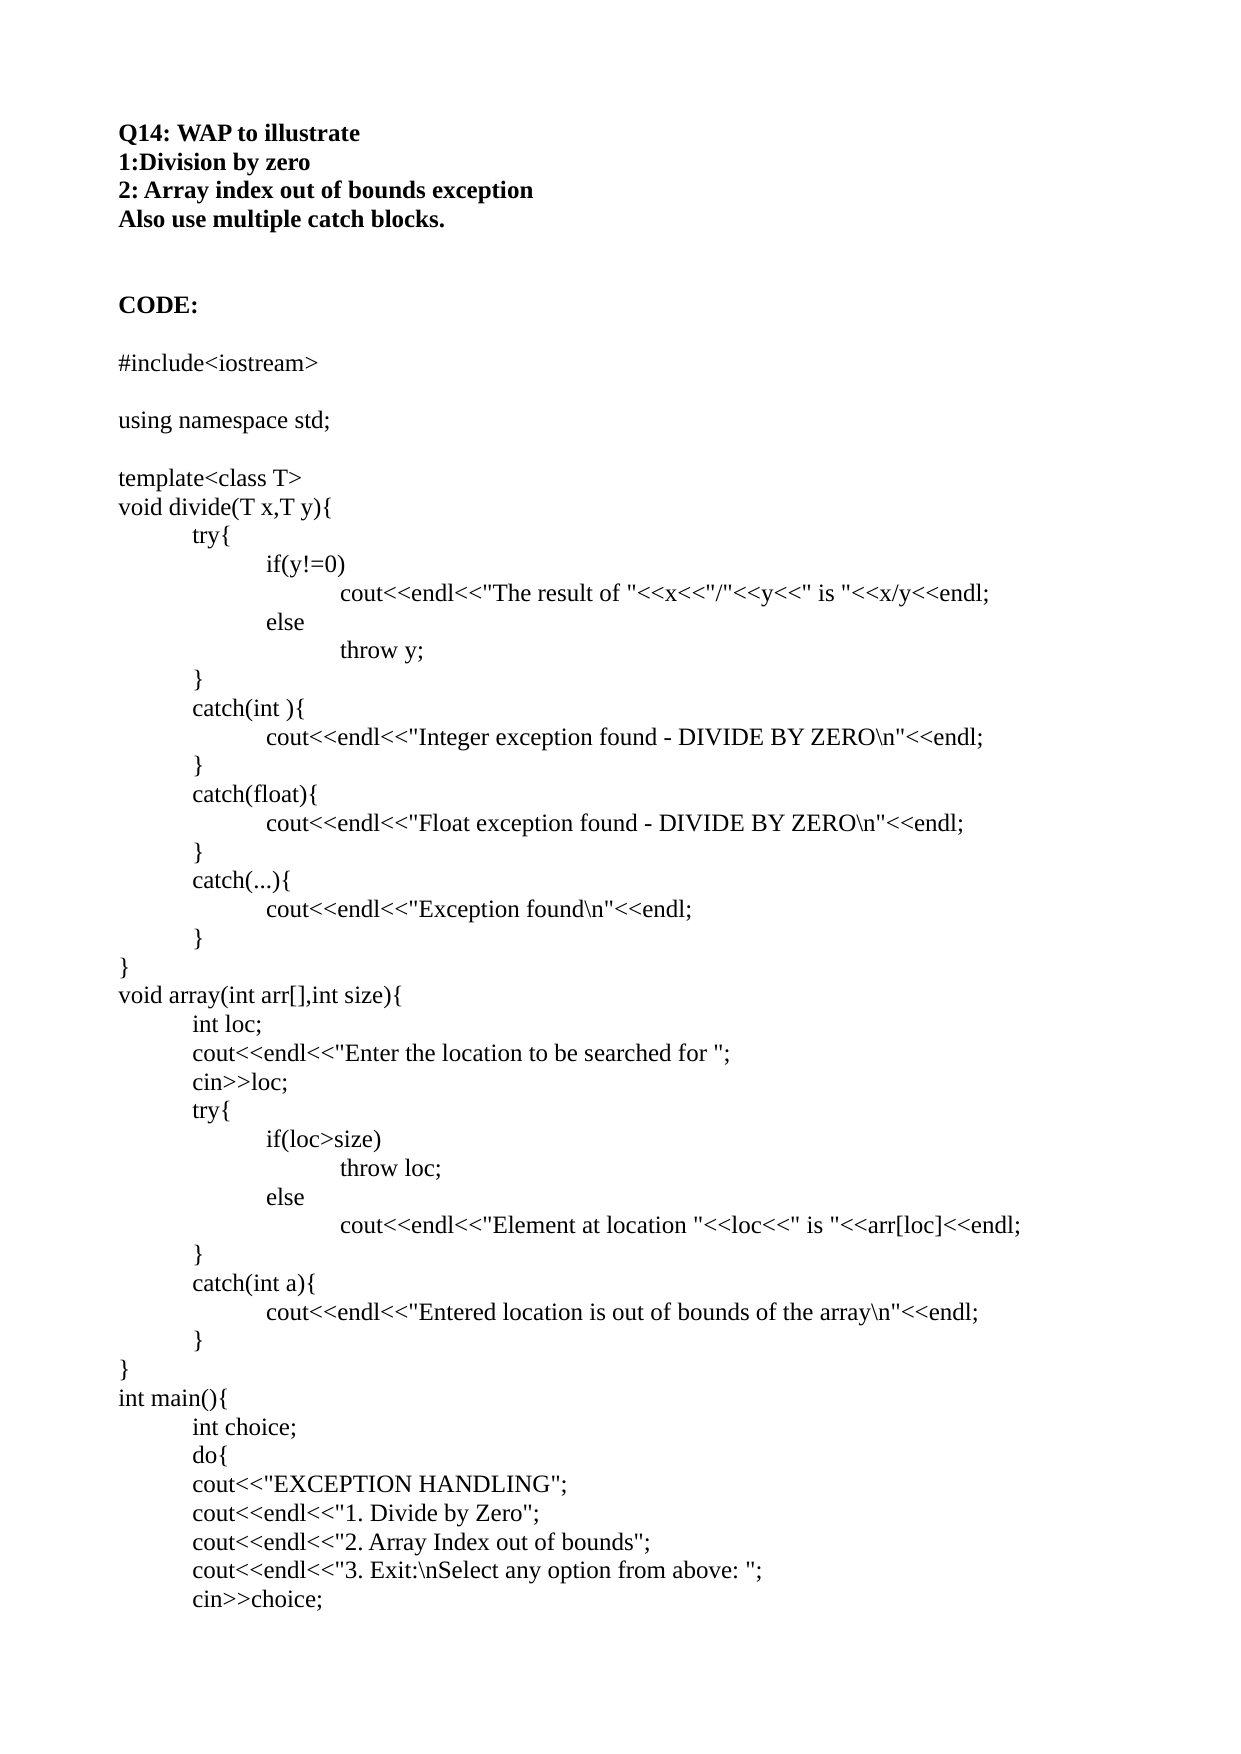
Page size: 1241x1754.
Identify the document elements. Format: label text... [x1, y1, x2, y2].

text } [118, 1326, 1122, 1354]
text int choice; [118, 1412, 1122, 1441]
text } [118, 923, 1122, 952]
text } [118, 751, 1122, 779]
text if(y!=0) [118, 549, 1122, 578]
text try{ [118, 1096, 1122, 1124]
text cout<<endl<<"Entered location is out of bounds of the array\n"<<endl; [118, 1297, 1122, 1326]
text CODE: [118, 291, 1122, 319]
text catch(float){ [118, 779, 1122, 808]
text } [118, 1239, 1122, 1268]
text catch(int a){ [118, 1268, 1122, 1297]
text cout<<endl<<"1. Divide by Zero"; [118, 1498, 1122, 1527]
text cout<<endl<<"Exception found\n"<<endl; [118, 894, 1122, 923]
text catch(...){ [118, 866, 1122, 894]
text using namespace std; [118, 406, 1122, 434]
text } [118, 1354, 1122, 1383]
text else [118, 1182, 1122, 1211]
text Q14: WAP to illustrate [118, 118, 1122, 147]
text void array(int arr[],int size){ [118, 981, 1122, 1009]
text Also use multiple catch blocks. [118, 204, 1122, 233]
text cout<<"EXCEPTION HANDLING"; [118, 1469, 1122, 1498]
text throw y; [118, 636, 1122, 664]
text 1:Division by zero [118, 147, 1122, 176]
text void divide(T x,T y){ [118, 492, 1122, 521]
text try{ [118, 521, 1122, 549]
text cout<<endl<<"2. Array Index out of bounds"; [118, 1527, 1122, 1556]
text catch(int ){ [118, 693, 1122, 722]
text cout<<endl<<"Element at location "<<loc<<" is "<<arr[loc]<<endl; [118, 1211, 1122, 1239]
text cin>>choice; [118, 1584, 1122, 1613]
text int main(){ [118, 1383, 1122, 1412]
text } [118, 952, 1122, 981]
text throw loc; [118, 1153, 1122, 1182]
text cout<<endl<<"Enter the location to be searched for "; [118, 1038, 1122, 1067]
text cout<<endl<<"The result of "<<x<<"/"<<y<<" is "<<x/y<<endl; [118, 578, 1122, 607]
text cout<<endl<<"Integer exception found - DIVIDE BY ZERO\n"<<endl; [118, 722, 1122, 751]
text template<class T> [118, 463, 1122, 492]
text else [118, 607, 1122, 636]
text int loc; [118, 1009, 1122, 1038]
text cout<<endl<<"Float exception found - DIVIDE BY ZERO\n"<<endl; [118, 808, 1122, 837]
text } [118, 664, 1122, 693]
text } [118, 837, 1122, 866]
text cout<<endl<<"3. Exit:\nSelect any option from above: "; [118, 1556, 1122, 1584]
text #include<iostream> [118, 348, 1122, 377]
text 2: Array index out of bounds exception [118, 176, 1122, 204]
text if(loc>size) [118, 1124, 1122, 1153]
text do{ [118, 1441, 1122, 1469]
text cin>>loc; [118, 1067, 1122, 1096]
